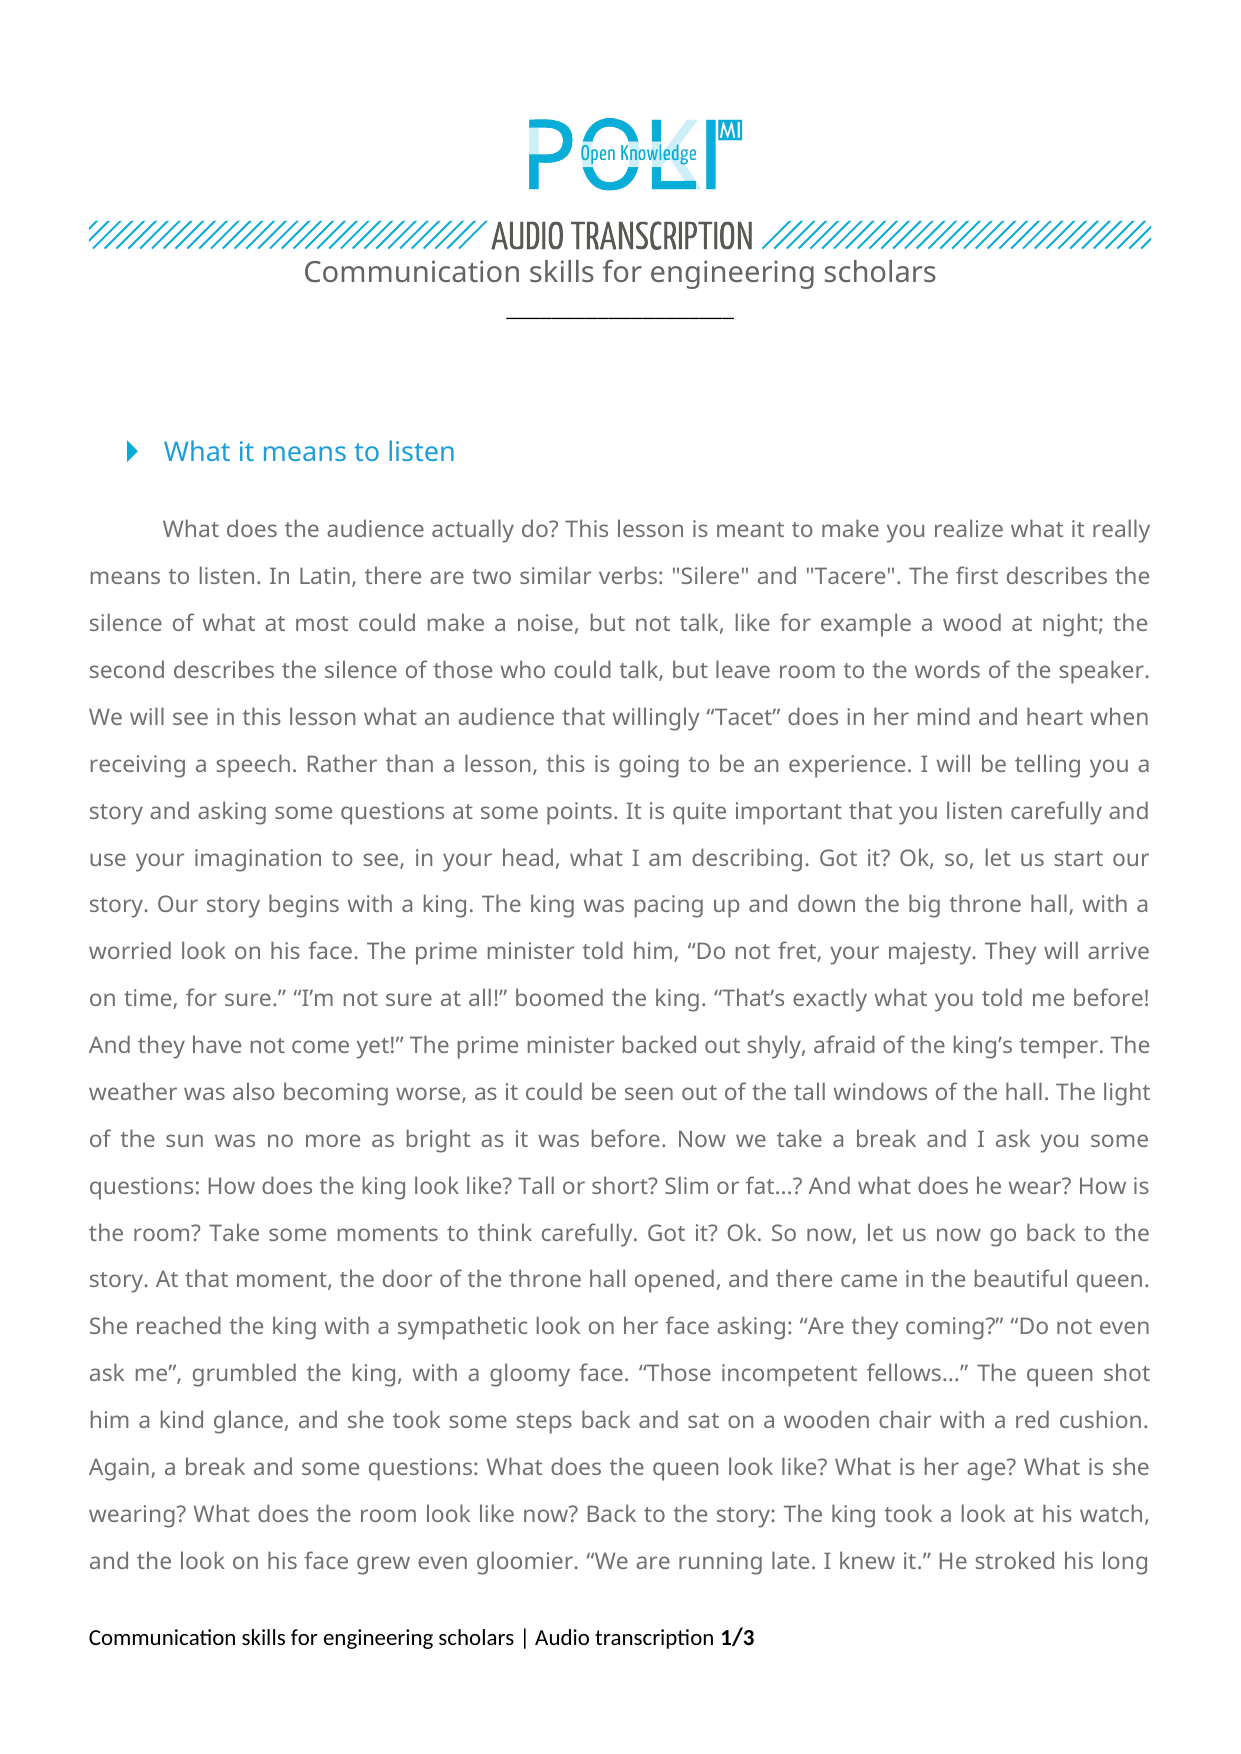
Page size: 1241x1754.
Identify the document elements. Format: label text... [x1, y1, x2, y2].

subtitle Communication skills for engineering scholars [89, 210, 1152, 291]
text ____________________ [89, 294, 1152, 322]
list What it means to listen [126, 433, 1152, 469]
text What does the audience actually do? This lesson is meant to make you realize what it really means to listen. In Latin, there are two similar verbs: "Silere" and "Tacere". The first describes the silence of what at most could make a noise, but not talk, like for example a wood at night; the second describes the silence of those who could talk, but leave room to the words of the speaker. We will see in this lesson what an audience that willingly “Tacet” does in her mind and heart when receiving a speech. Rather than a lesson, this is going to be an experience. I will be telling you a story and asking some questions at some points. It is quite important that you listen carefully and use your imagination to see, in your head, what I am describing. Got it? Ok, so, let us start our story. Our story begins with a king. The king was pacing up and down the big throne hall, with a worried look on his face. The prime minister told him, “Do not fret, your majesty. They will arrive on time, for sure.” “I’m not sure at all!” boomed the king. “That’s exactly what you told me before! And they have not come yet!” The prime minister backed out shyly, afraid of the king’s temper. The weather was also becoming worse, as it could be seen out of the tall windows of the hall. The light of the sun was no more as bright as it was before. Now we take a break and I ask you some questions: How does the king look like? Tall or short? Slim or fat…? And what does he wear? How is the room? Take some moments to think carefully. Got it? Ok. So now, let us now go back to the story. At that moment, the door of the throne hall opened, and there came in the beautiful queen. She reached the king with a sympathetic look on her face asking: “Are they coming?” “Do not even ask me”, grumbled the king, with a gloomy face. “Those incompetent fellows…” The queen shot him a kind glance, and she took some steps back and sat on a wooden chair with a red cushion. Again, a break and some questions: What does the queen look like? What is her age? What is she wearing? What does the room look like now? Back to the story: The king took a look at his watch, and the look on his face grew even gloomier. “We are running late. I knew it.” He stroked his long [89, 513, 1152, 1576]
